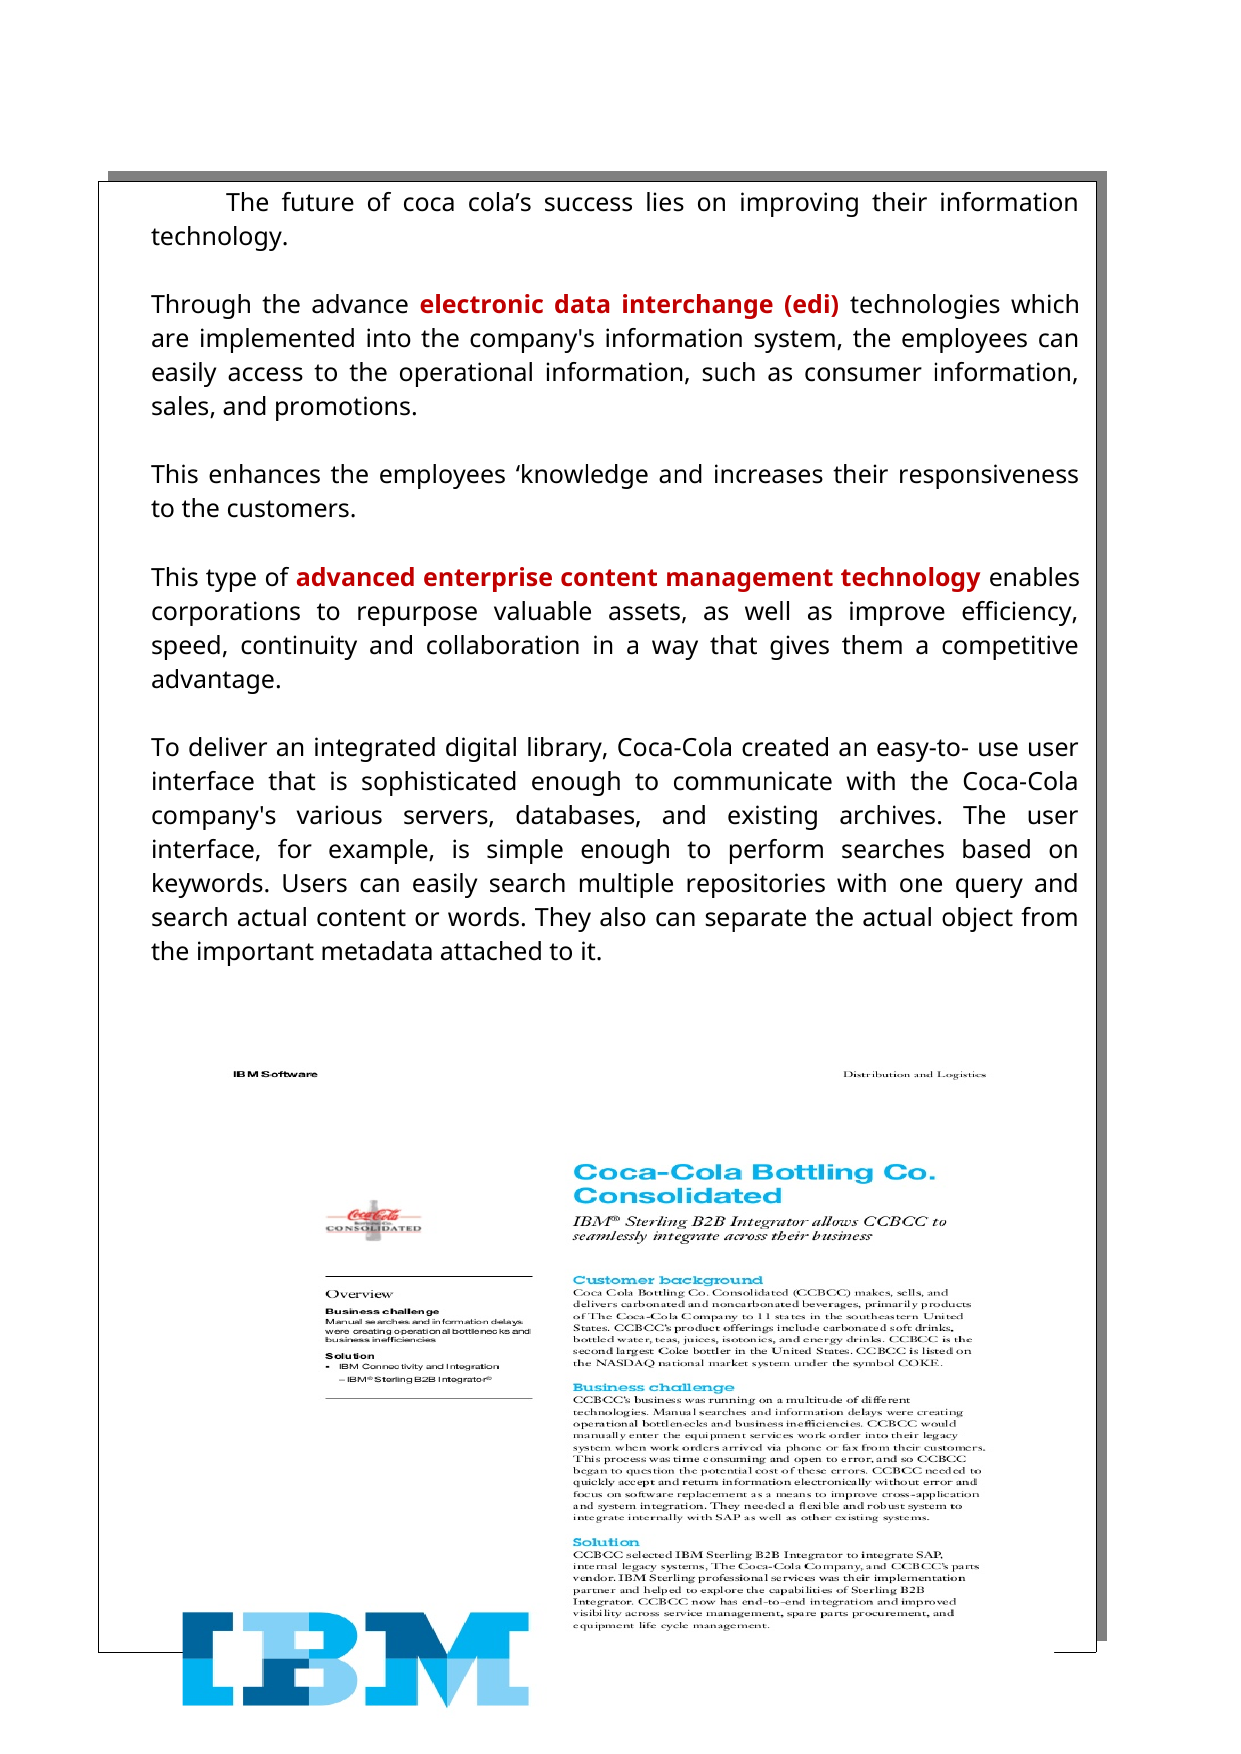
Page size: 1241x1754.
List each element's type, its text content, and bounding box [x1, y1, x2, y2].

text Through the advance electronic data interchange (edi) technologies which are implemented into the company's information system, the employees can easily access to the operational information, such as consumer information, sales, and promotions. [151, 287, 1080, 423]
picture [182, 1039, 1058, 1754]
text To deliver an integrated digital library, Coca-Cola created an easy-to- use user interface that is sophisticated enough to communicate with the Coca-Cola company's various servers, databases, and existing archives. The user interface, for example, is simple enough to perform searches based on keywords. Users can easily search multiple repositories with one query and search actual content or words. They also can separate the actual object from the important metadata attached to it. [151, 729, 1080, 968]
text This enhances the employees ‘knowledge and increases their responsiveness to the customers. [151, 457, 1080, 525]
text This type of advanced enterprise content management technology enables corporations to repurpose valuable assets, as well as improve efficiency, speed, continuity and collaboration in a way that gives them a competitive advantage. [151, 559, 1080, 695]
text The future of coca cola’s success lies on improving their information technology. [151, 184, 1080, 253]
